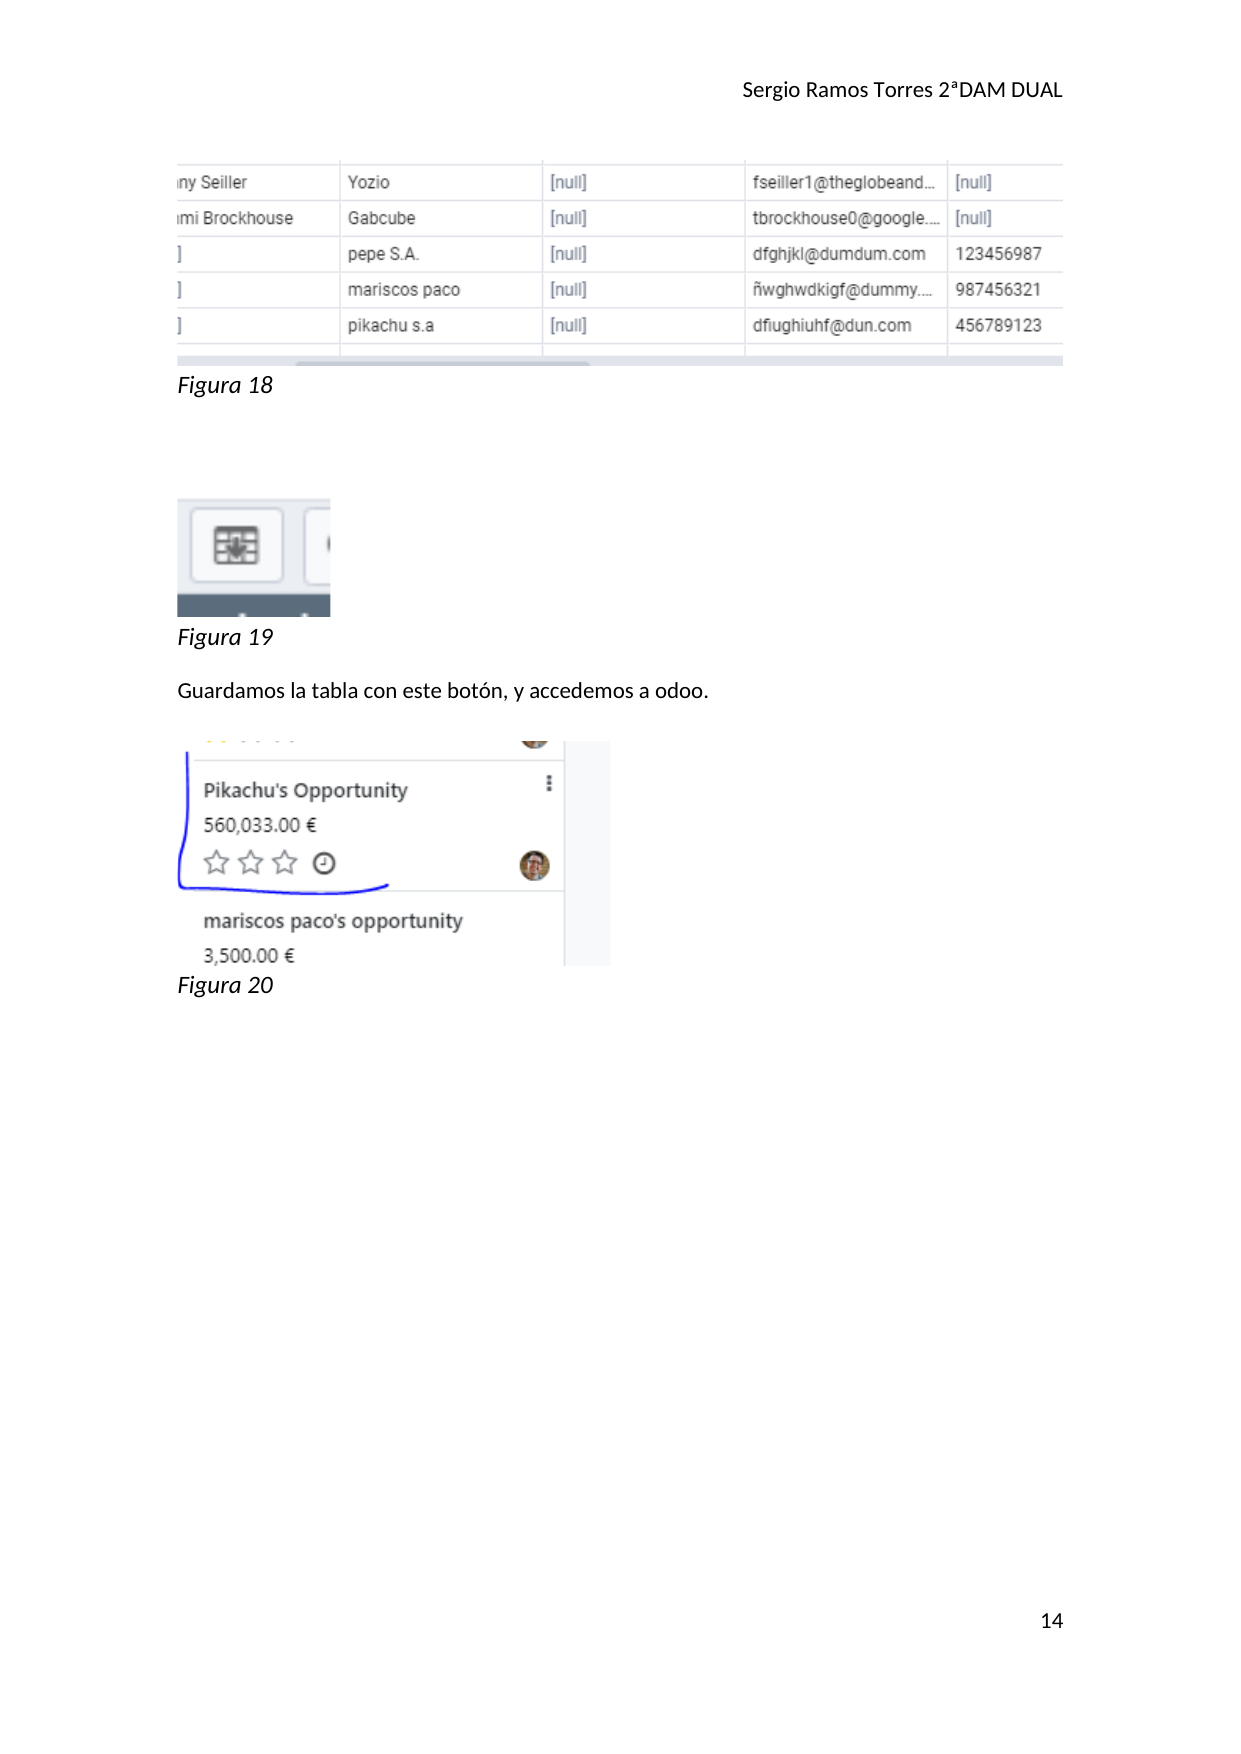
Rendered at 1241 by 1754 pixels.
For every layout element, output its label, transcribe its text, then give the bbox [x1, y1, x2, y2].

picture [177, 160, 1063, 366]
text Figura 20 [177, 966, 611, 1000]
picture [177, 497, 331, 617]
text Figura 19 [177, 617, 330, 651]
text Guardamos la tabla con este botón, y accedemos a odoo. [177, 676, 1063, 704]
picture [177, 741, 611, 966]
text Figura 18 [177, 366, 1063, 400]
